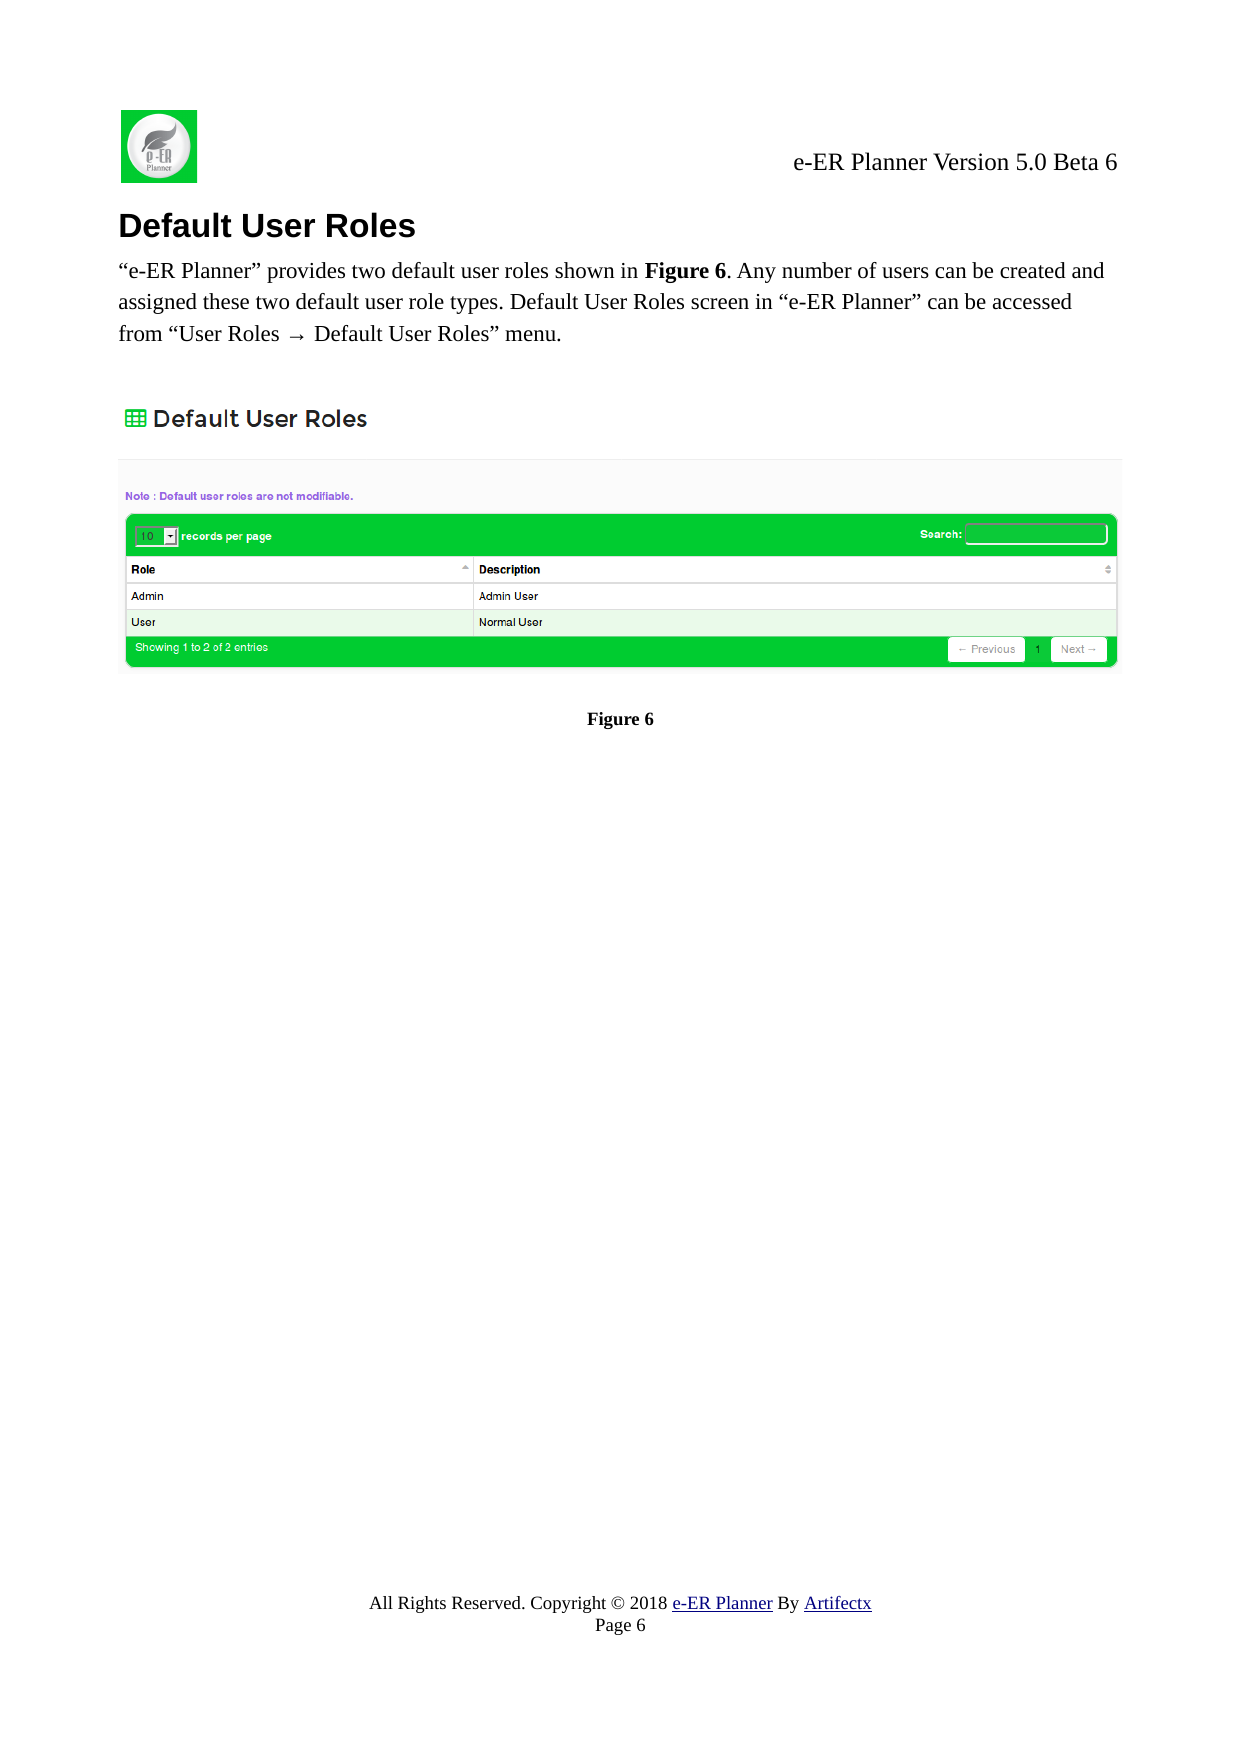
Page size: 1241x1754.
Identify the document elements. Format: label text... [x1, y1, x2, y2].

text Figure 6 [118, 708, 1122, 730]
picture [118, 397, 1123, 674]
text “e-ER Planner” provides two default user roles shown in Figure 6. Any number of users can be created and assigned these two default user role types. Default User Roles screen in “e-ER Planner” can be accessed from “User Roles → Default User Roles” menu. [118, 257, 1122, 346]
picture [121, 110, 198, 183]
subtitle Default User Roles [118, 206, 1122, 244]
